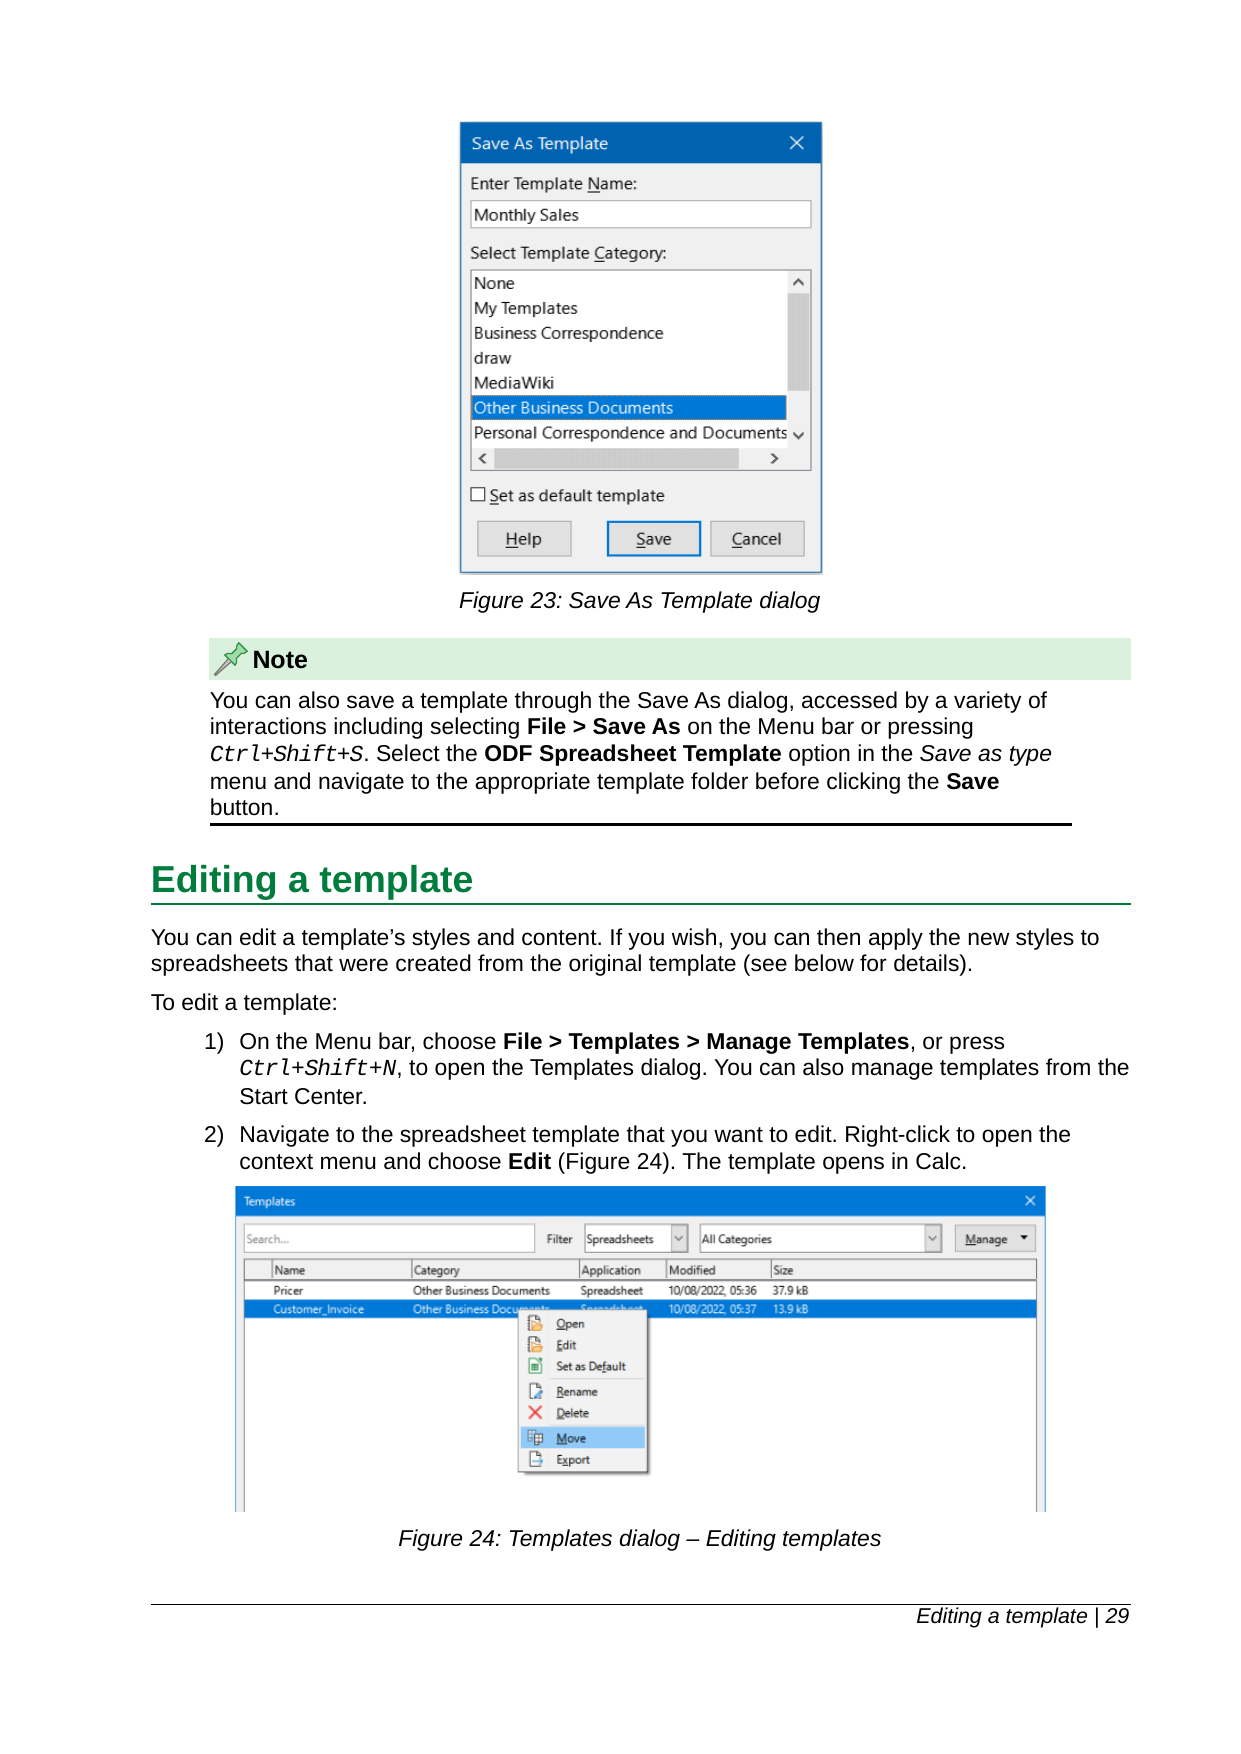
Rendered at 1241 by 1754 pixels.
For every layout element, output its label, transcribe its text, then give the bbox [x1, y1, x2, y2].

text You can edit a template’s styles and content. If you wish, you can then apply the new styles to spreadsheets that were created from the original template (see below for details). [151, 924, 1131, 977]
text Figure 24: Templates dialog – Editing templates [235, 1524, 1046, 1551]
list Navigate to the spreadsheet template that you want to edit. Right-click to open the context menu and choose Edit (Figure 24). The template opens in Calc. [224, 1121, 1131, 1174]
picture [235, 1186, 1047, 1512]
list To edit a template: [151, 989, 1131, 1015]
text Figure 23: Save As Template dialog [459, 587, 823, 613]
list On the Menu bar, choose File > Templates > Manage Templates, or press Ctrl+Shift+N, to open the Templates dialog. You can also manage templates from the Start Center. [224, 1028, 1131, 1109]
picture [458, 121, 823, 575]
subtitle Editing a template [151, 857, 1131, 903]
text You can also save a template through the Save As dialog, accessed by a variety of interactions including selecting File > Save As on the Menu bar or pressing Ctrl+Shift+S. Select the ODF Spreadsheet Template option in the Save as type menu and navigate to the appropriate template folder before clicking the Save button. [209, 687, 1072, 826]
subtitle Note [252, 638, 1131, 680]
